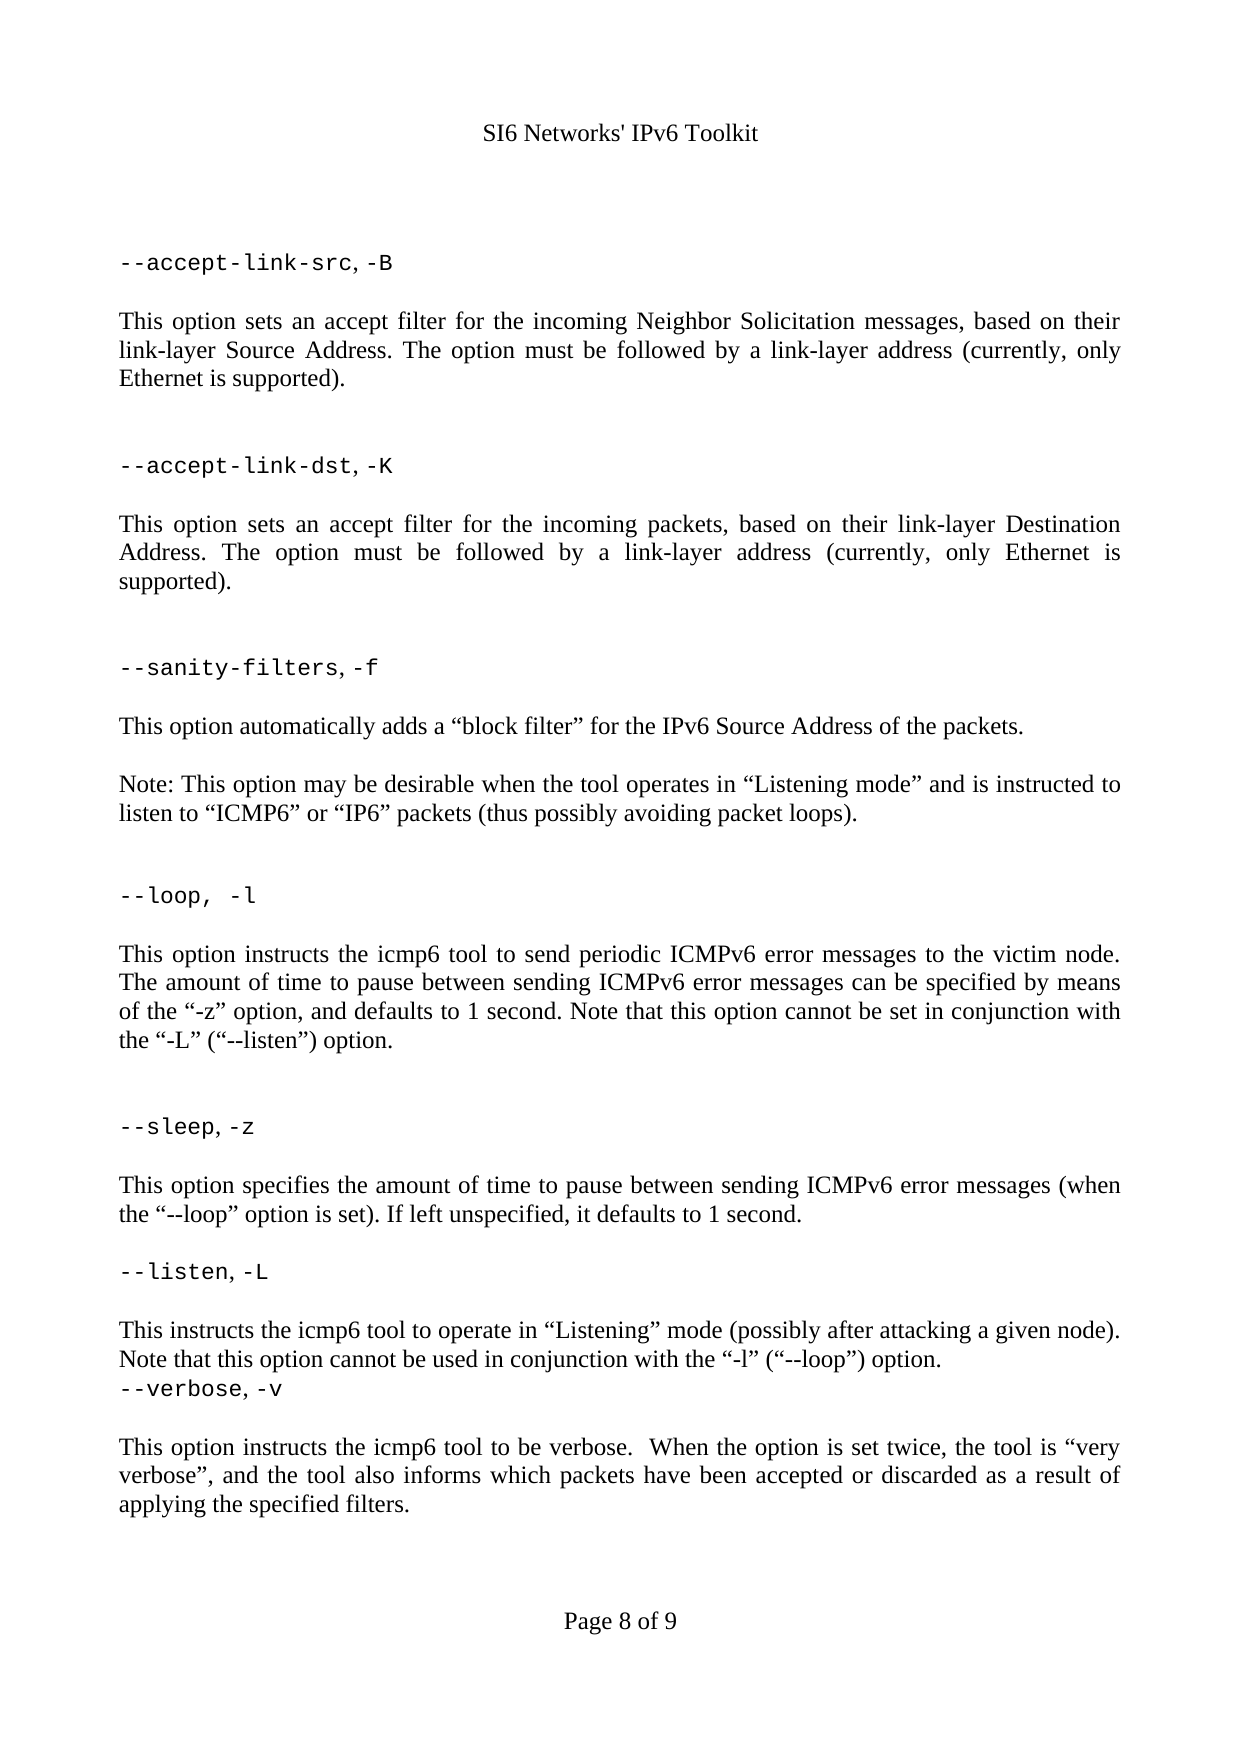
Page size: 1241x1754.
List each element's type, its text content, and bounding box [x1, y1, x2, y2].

text This option instructs the icmp6 tool to be verbose. When the option is set twice, the tool is “very verbose”, and the tool also informs which packets have been accepted or discarded as a result of applying the specified filters. [118, 1432, 1122, 1518]
text This option instructs the icmp6 tool to send periodic ICMPv6 error messages to the victim node. The amount of time to pause between sending ICMPv6 error messages can be specified by means of the “-z” option, and defaults to 1 second. Note that this option cannot be set in conjunction with the “-L” (“--listen”) option. [118, 939, 1122, 1054]
text This option automatically adds a “block filter” for the IPv6 Source Address of the packets. [118, 711, 1122, 740]
text Note: This option may be desirable when the tool operates in “Listening mode” and is instructed to listen to “ICMP6” or “IP6” packets (thus possibly avoiding packet loops). [118, 769, 1122, 826]
text This option sets an accept filter for the incoming Neighbor Solicitation messages, based on their link-layer Source Address. The option must be followed by a link-layer address (currently, only Ethernet is supported). [118, 306, 1122, 392]
text --listen, -L [118, 1256, 1122, 1287]
text --loop, -l [118, 884, 1122, 910]
text This instructs the icmp6 tool to operate in “Listening” mode (possibly after attacking a given node). Note that this option cannot be used in conjunction with the “-l” (“--loop”) option. [118, 1315, 1122, 1373]
text --sleep, -z [118, 1111, 1122, 1141]
text --verbose, -v [118, 1373, 1122, 1403]
text This option specifies the amount of time to pause between sending ICMPv6 error messages (when the “--loop” option is set). If left unspecified, it defaults to 1 second. [118, 1170, 1122, 1228]
text --accept-link-dst, -K [118, 450, 1122, 480]
text --sanity-filters, -f [118, 652, 1122, 683]
text This option sets an accept filter for the incoming packets, based on their link-layer Destination Address. The option must be followed by a link-layer address (currently, only Ethernet is supported). [118, 509, 1122, 595]
text --accept-link-src, -B [118, 247, 1122, 277]
